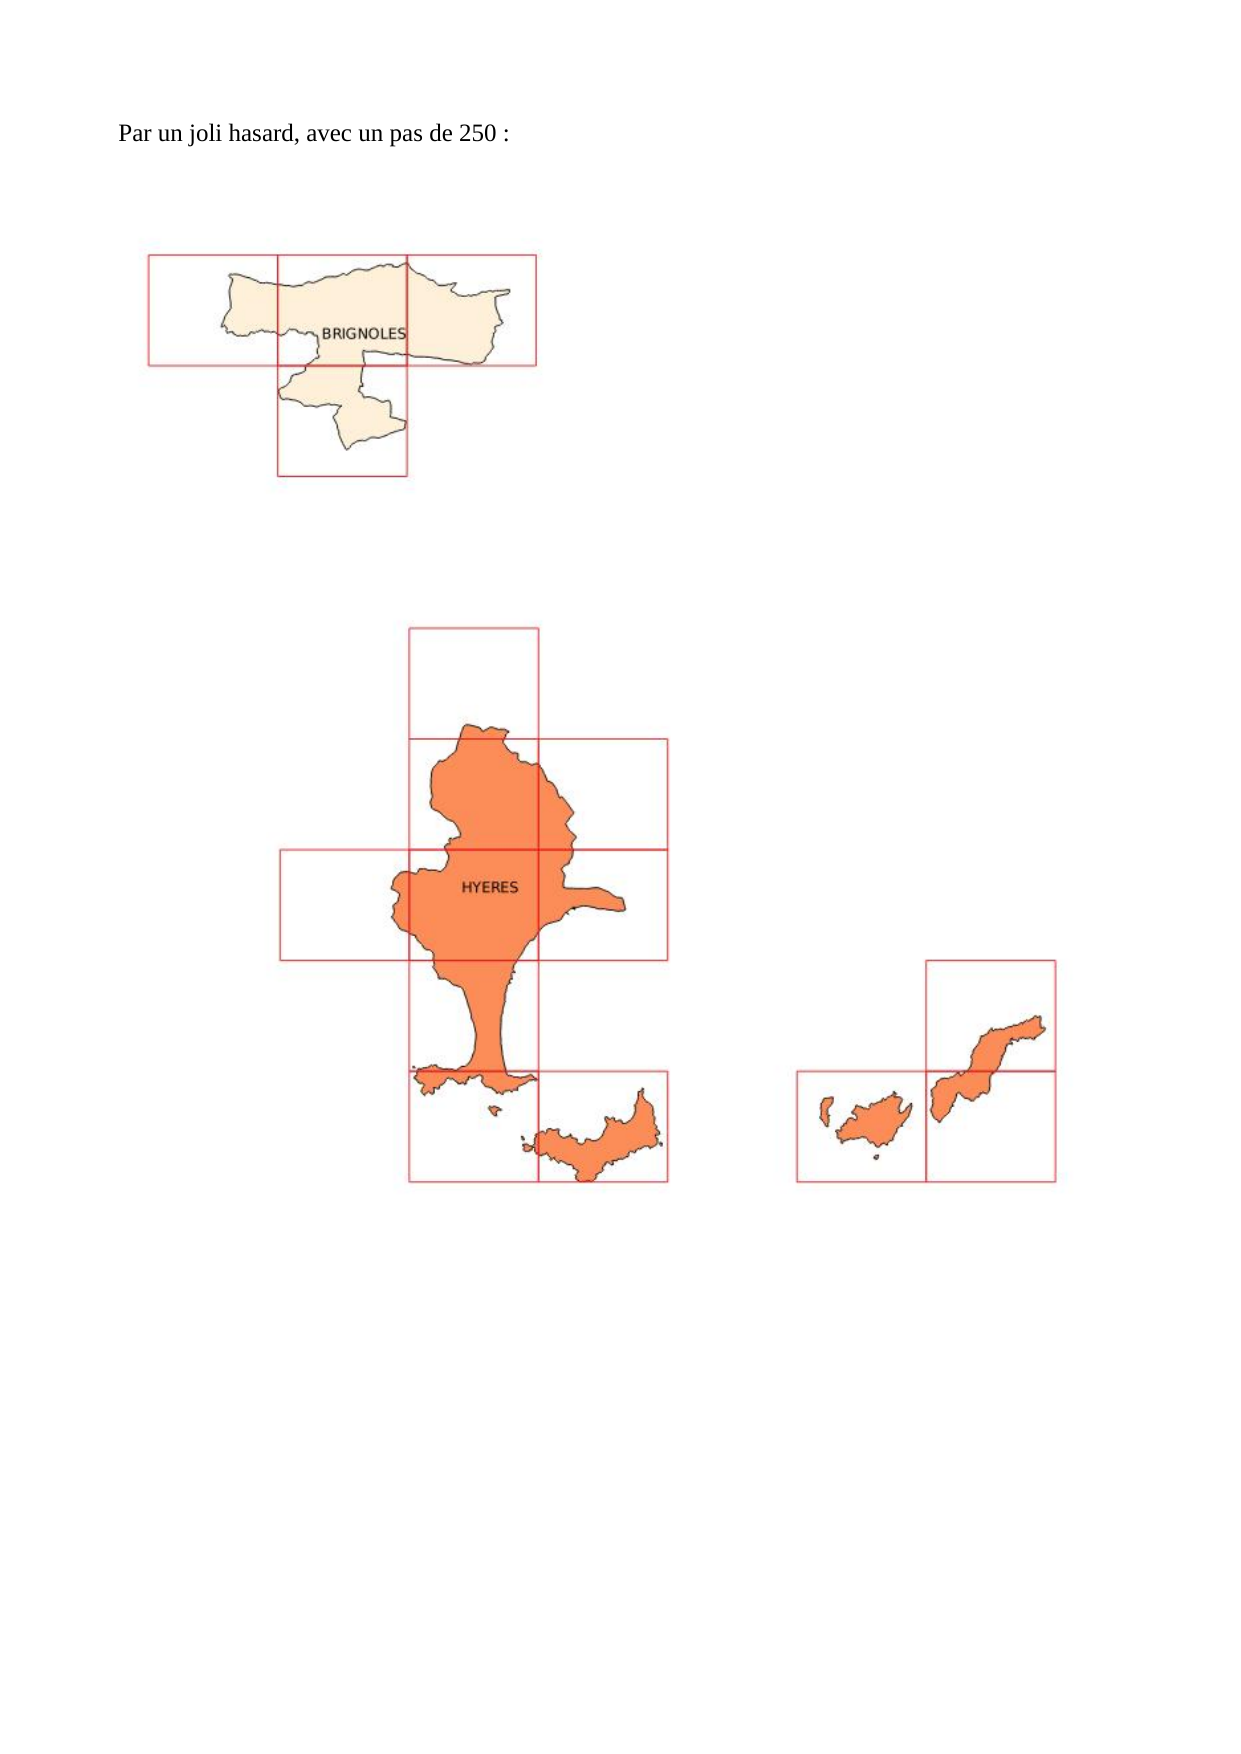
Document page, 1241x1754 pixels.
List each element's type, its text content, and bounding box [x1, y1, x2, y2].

picture [118, 175, 1123, 1351]
text Par un joli hasard, avec un pas de 250 : [118, 118, 1122, 147]
